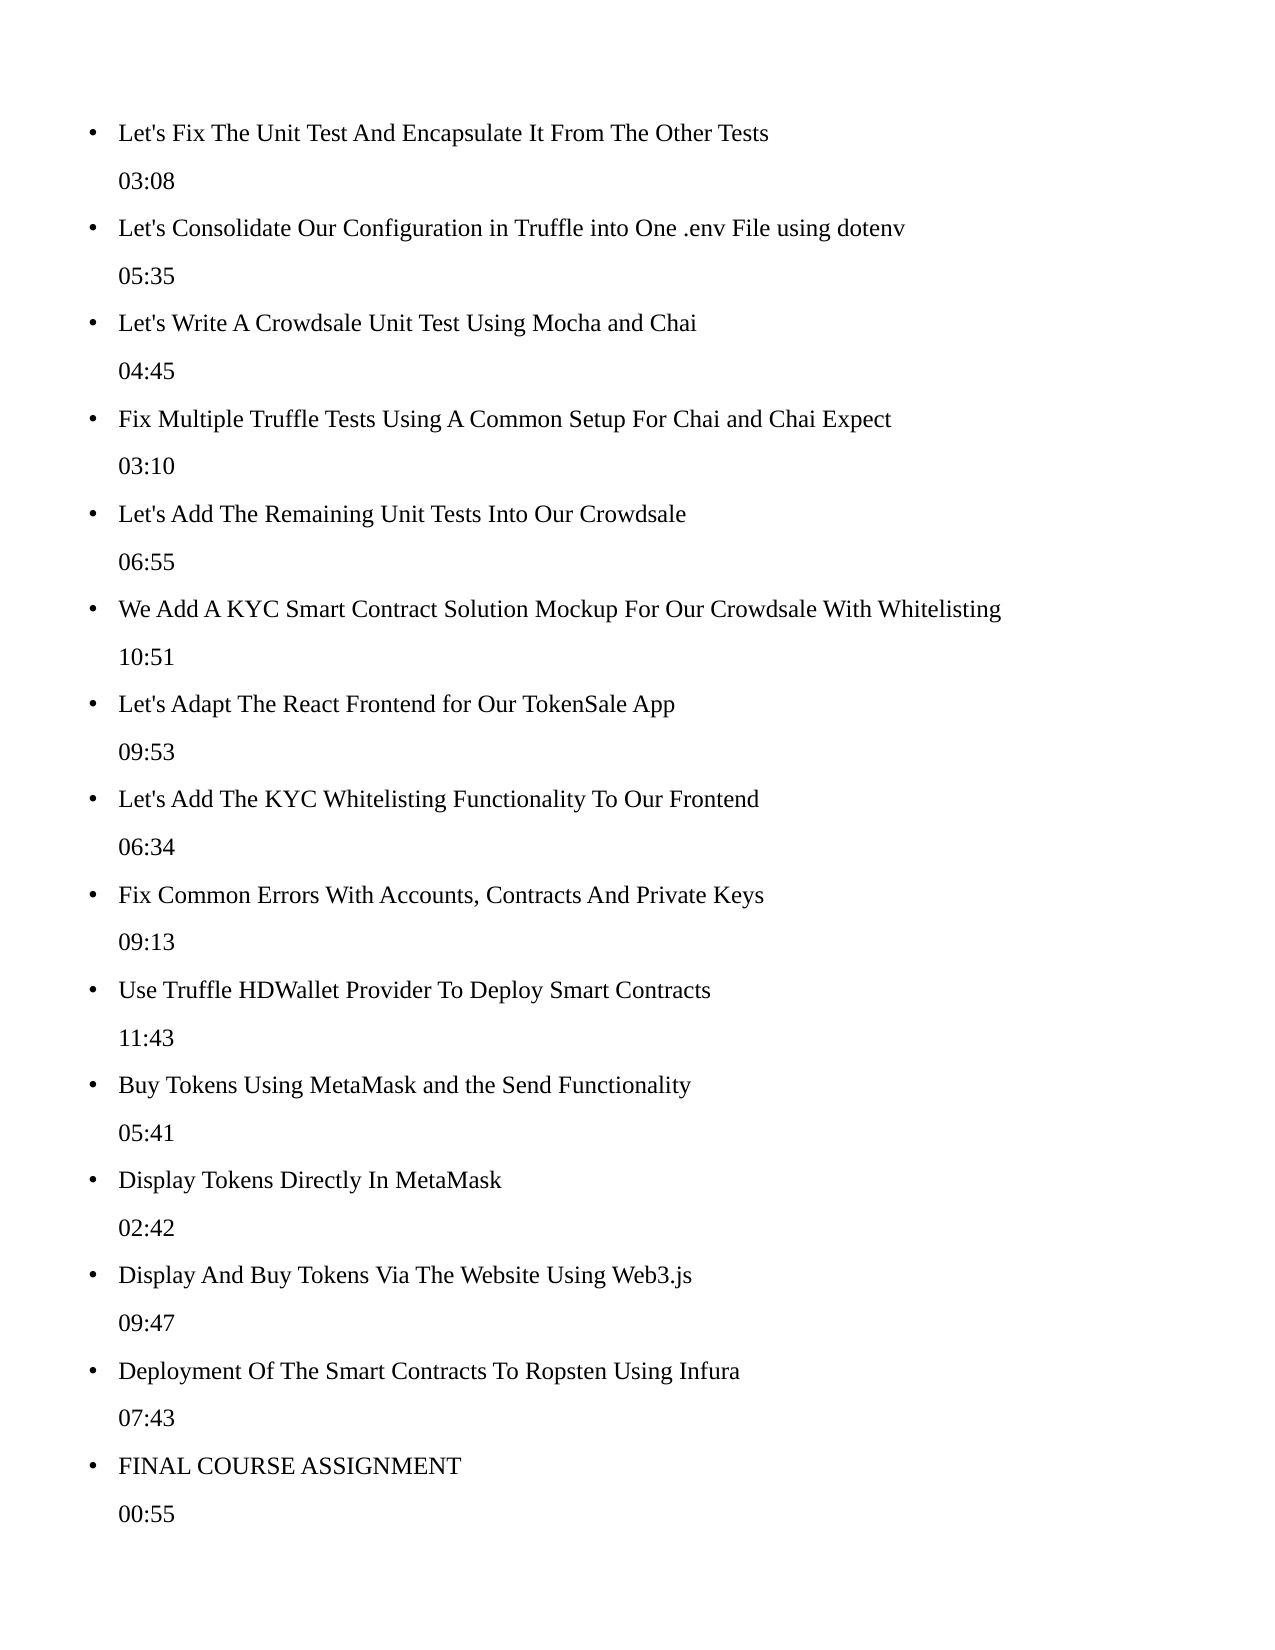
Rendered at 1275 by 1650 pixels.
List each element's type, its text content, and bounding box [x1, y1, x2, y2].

list 03:08 [118, 166, 1157, 194]
list 09:13 [118, 927, 1157, 956]
list Let's Write A Crowdsale Unit Test Using Mocha and Chai [118, 308, 1157, 337]
list 05:41 [118, 1118, 1157, 1147]
list 06:55 [118, 547, 1157, 575]
list 05:35 [118, 261, 1157, 290]
list 09:53 [118, 737, 1157, 766]
list Buy Tokens Using MetaMask and the Send Functionality [118, 1070, 1157, 1099]
list Let's Consolidate Our Configuration in Truffle into One .env File using dotenv [118, 213, 1157, 242]
list Let's Add The KYC Whitelisting Functionality To Our Frontend [118, 784, 1157, 813]
list We Add A KYC Smart Contract Solution Mockup For Our Crowdsale With Whitelisting [118, 594, 1157, 623]
list FINAL COURSE ASSIGNMENT [118, 1451, 1157, 1480]
list 04:45 [118, 356, 1157, 385]
list 07:43 [118, 1403, 1157, 1432]
list Use Truffle HDWallet Provider To Deploy Smart Contracts [118, 975, 1157, 1004]
list 03:10 [118, 451, 1157, 480]
list Fix Multiple Truffle Tests Using A Common Setup For Chai and Chai Expect [118, 404, 1157, 432]
list 06:34 [118, 832, 1157, 861]
list Fix Common Errors With Accounts, Contracts And Private Keys [118, 880, 1157, 908]
list Let's Adapt The React Frontend for Our TokenSale App [118, 689, 1157, 718]
list Display And Buy Tokens Via The Website Using Web3.js [118, 1261, 1157, 1289]
list Let's Fix The Unit Test And Encapsulate It From The Other Tests [118, 118, 1157, 147]
list 10:51 [118, 642, 1157, 671]
list Let's Add The Remaining Unit Tests Into Our Crowdsale [118, 499, 1157, 528]
list 11:43 [118, 1023, 1157, 1051]
list 09:47 [118, 1308, 1157, 1337]
list 00:55 [118, 1499, 1157, 1527]
list Display Tokens Directly In MetaMask [118, 1165, 1157, 1194]
list Deployment Of The Smart Contracts To Ropsten Using Infura [118, 1356, 1157, 1384]
list 02:42 [118, 1213, 1157, 1242]
